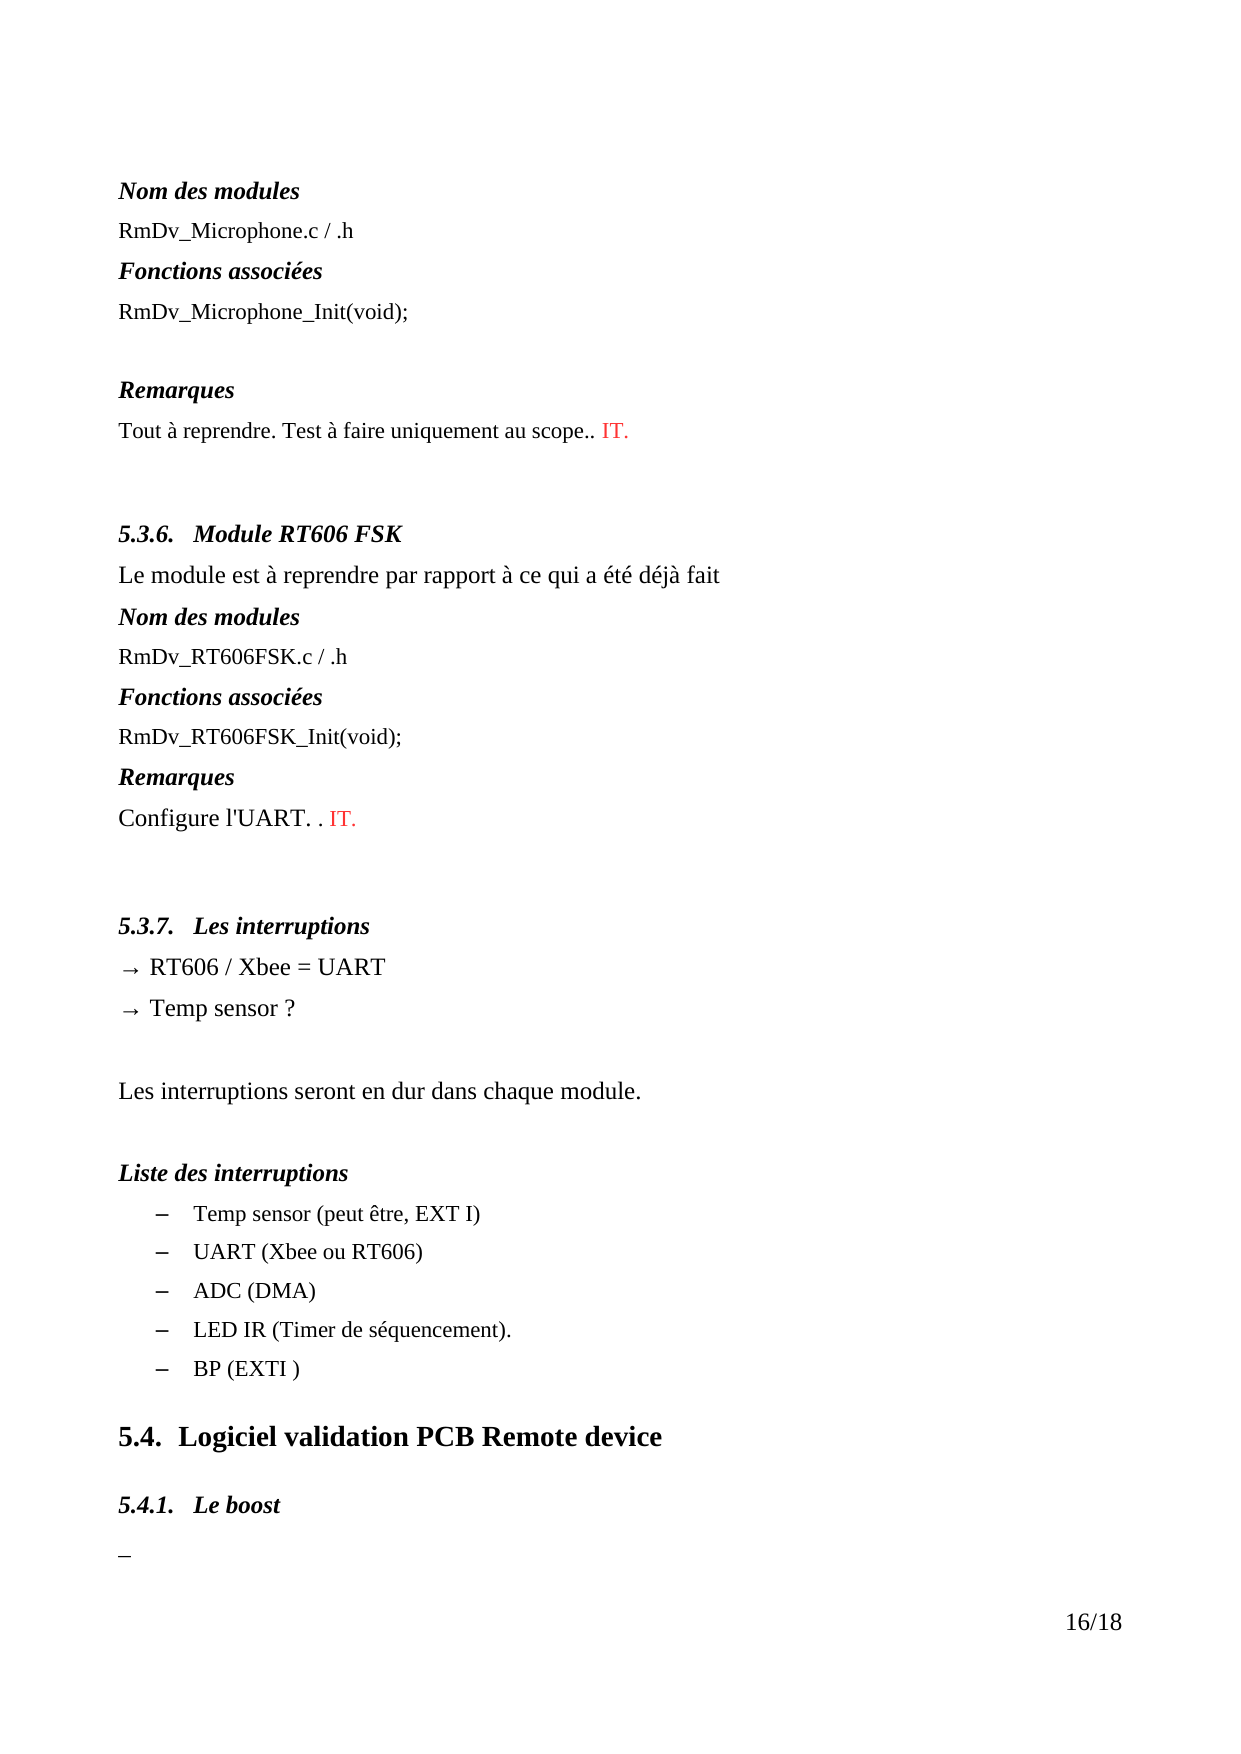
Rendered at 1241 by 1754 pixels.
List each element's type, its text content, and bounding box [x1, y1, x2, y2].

text RmDv_Microphone_Init(void); [118, 298, 1122, 324]
list UART (Xbee ou RT606) [156, 1238, 1122, 1265]
text Remarques [118, 375, 1122, 404]
text _ [118, 1531, 1122, 1560]
text Tout à reprendre. Test à faire uniquement au scope.. IT. [118, 417, 1122, 443]
text Liste des interruptions [118, 1158, 1122, 1187]
subtitle Le boost [118, 1490, 1122, 1519]
text → RT606 / Xbee = UART [118, 952, 1122, 981]
text Fonctions associées [118, 256, 1122, 285]
text RmDv_RT606FSK.c / .h [118, 643, 1122, 669]
list ADC (DMA) [156, 1277, 1122, 1304]
subtitle Module RT606 FSK [118, 519, 1122, 548]
subtitle Les interruptions [118, 911, 1122, 939]
text Fonctions associées [118, 682, 1122, 711]
text Nom des modules [118, 176, 1122, 205]
list LED IR (Timer de séquencement). [156, 1316, 1122, 1342]
text Configure l'UART. . IT. [118, 803, 1122, 832]
text Les interruptions seront en dur dans chaque module. [118, 1076, 1122, 1104]
list BP (EXTI ) [156, 1355, 1122, 1381]
text → Temp sensor ? [118, 993, 1122, 1022]
text RmDv_Microphone.c / .h [118, 218, 1122, 244]
list Temp sensor (peut être, EXT I) [156, 1199, 1122, 1226]
text RmDv_RT606FSK_Init(void); [118, 723, 1122, 749]
text Nom des modules [118, 602, 1122, 631]
text Le module est à reprendre par rapport à ce qui a été déjà fait [118, 561, 1122, 589]
subtitle Logiciel validation PCB Remote device [118, 1419, 1122, 1452]
text Remarques [118, 762, 1122, 791]
